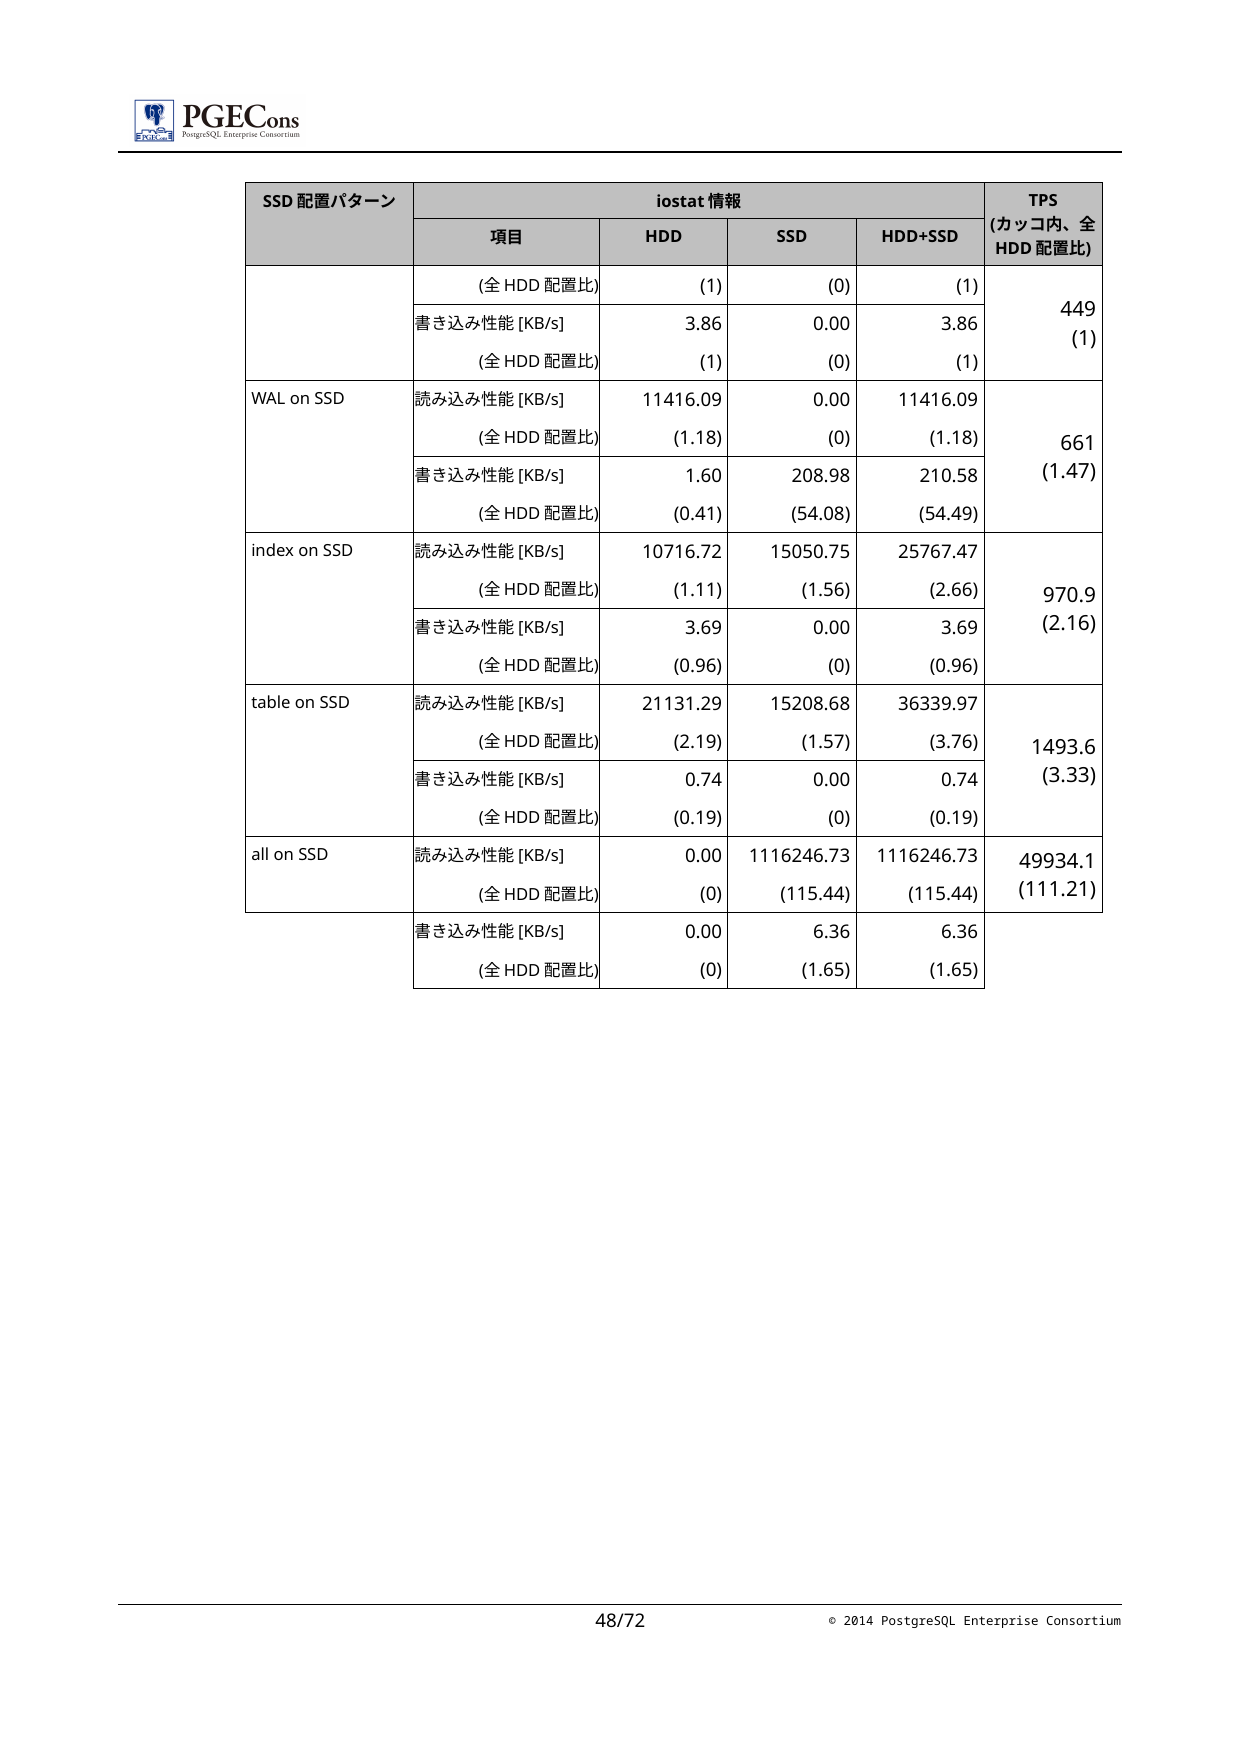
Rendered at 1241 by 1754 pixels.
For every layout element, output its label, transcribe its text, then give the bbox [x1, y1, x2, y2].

table_cell (54.08) [728, 494, 856, 532]
table_cell 書き込み性能 [KB/s] [414, 305, 599, 341]
table_cell (1) [600, 266, 727, 303]
table_cell (2.66) [857, 570, 984, 608]
table_cell 読み込み性能 [KB/s] [414, 533, 599, 569]
table_cell (1) [857, 341, 984, 379]
table_cell 1493.6 (3.33) [985, 685, 1102, 836]
table_cell (0) [728, 266, 856, 303]
table_cell 読み込み性能 [KB/s] [414, 837, 599, 874]
table_cell 970.9 (2.16) [985, 533, 1102, 684]
table_cell (全HDD配置比) [414, 646, 599, 684]
table_cell 25767.47 [857, 533, 984, 569]
table_cell (1.65) [728, 950, 856, 988]
table_cell 読み込み性能 [KB/s] [414, 381, 599, 417]
table_cell (全HDD配置比) [414, 950, 599, 988]
table_cell HDD [600, 219, 727, 265]
table_cell (1.65) [857, 950, 984, 988]
table_cell 6.36 [728, 913, 856, 950]
table_cell 210.58 [857, 457, 984, 493]
table_cell 6.36 [857, 913, 984, 950]
table_cell 11416.09 [857, 381, 984, 417]
table_cell (全HDD配置比) [414, 418, 599, 456]
table_header SSD配置パターン [246, 183, 413, 265]
table_cell (0) [600, 874, 727, 912]
table_cell WAL on SSD [246, 381, 413, 532]
table_cell (0) [728, 646, 856, 684]
table_cell (0) [728, 418, 856, 456]
table_cell index on SSD [246, 533, 413, 684]
table_cell 3.69 [600, 609, 727, 646]
table_cell (1.18) [600, 418, 727, 456]
table_cell 0.00 [728, 381, 856, 417]
table_cell 読み込み性能 [KB/s] [414, 685, 599, 722]
table_cell table on SSD [246, 685, 413, 836]
table_cell 1.60 [600, 457, 727, 493]
table_cell 449 (1) [985, 266, 1102, 379]
table_cell (全HDD配置比) [414, 494, 599, 532]
table_header TPS (カッコ内、全HDD配置比) [985, 183, 1102, 265]
table_cell (1.57) [728, 722, 856, 760]
table_cell 0.00 [728, 761, 856, 798]
table_cell 3.86 [857, 305, 984, 341]
table_cell (全HDD配置比) [414, 266, 599, 303]
table_cell 項目 [414, 219, 599, 265]
table_cell 0.74 [857, 761, 984, 798]
table_cell (54.49) [857, 494, 984, 532]
table_cell (全HDD配置比) [414, 570, 599, 608]
table_cell (0) [728, 341, 856, 379]
table_cell 0.00 [728, 305, 856, 341]
picture [128, 94, 306, 147]
table_header iostat情報 [414, 183, 984, 218]
table_cell 0.00 [600, 913, 727, 950]
table_cell (全HDD配置比) [414, 798, 599, 836]
table_cell (0.96) [857, 646, 984, 684]
table_cell (115.44) [728, 874, 856, 912]
table_cell (1.11) [600, 570, 727, 608]
table_cell (115.44) [857, 874, 984, 912]
table_cell 15050.75 [728, 533, 856, 569]
table_cell 10716.72 [600, 533, 727, 569]
table_cell 15208.68 [728, 685, 856, 722]
table_cell (1.18) [857, 418, 984, 456]
table_cell 書き込み性能 [KB/s] [414, 761, 599, 798]
table_cell (0.19) [600, 798, 727, 836]
table_cell SSD [728, 219, 856, 265]
table_cell HDD+SSD [857, 219, 984, 265]
table_cell (0.19) [857, 798, 984, 836]
table_cell 36339.97 [857, 685, 984, 722]
table_cell (3.76) [857, 722, 984, 760]
table_cell 49934.1 (111.21) [985, 837, 1102, 912]
table_cell 11416.09 [600, 381, 727, 417]
table_cell (全HDD配置比) [414, 874, 599, 912]
table_cell (全HDD配置比) [414, 341, 599, 379]
table_cell (1) [600, 341, 727, 379]
table_cell 3.69 [857, 609, 984, 646]
table_cell (0.96) [600, 646, 727, 684]
table_cell (1.56) [728, 570, 856, 608]
table_cell (1) [857, 266, 984, 303]
table_cell (0.41) [600, 494, 727, 532]
table_cell 0.00 [728, 609, 856, 646]
table_cell 書き込み性能 [KB/s] [414, 457, 599, 493]
table_cell all on SSD [246, 837, 413, 912]
table_cell (全HDD配置比) [414, 722, 599, 760]
table_cell (0) [728, 798, 856, 836]
table_cell 3.86 [600, 305, 727, 341]
table_cell 21131.29 [600, 685, 727, 722]
table_cell (2.19) [600, 722, 727, 760]
table_cell 1116246.73 [728, 837, 856, 874]
table_cell 208.98 [728, 457, 856, 493]
table_cell 書き込み性能 [KB/s] [414, 913, 599, 950]
table_cell 0.00 [600, 837, 727, 874]
table_cell (0) [600, 950, 727, 988]
table_cell 661 (1.47) [985, 381, 1102, 532]
table_cell 0.74 [600, 761, 727, 798]
table_cell 1116246.73 [857, 837, 984, 874]
table_cell 書き込み性能 [KB/s] [414, 609, 599, 646]
table_cell [246, 266, 413, 379]
